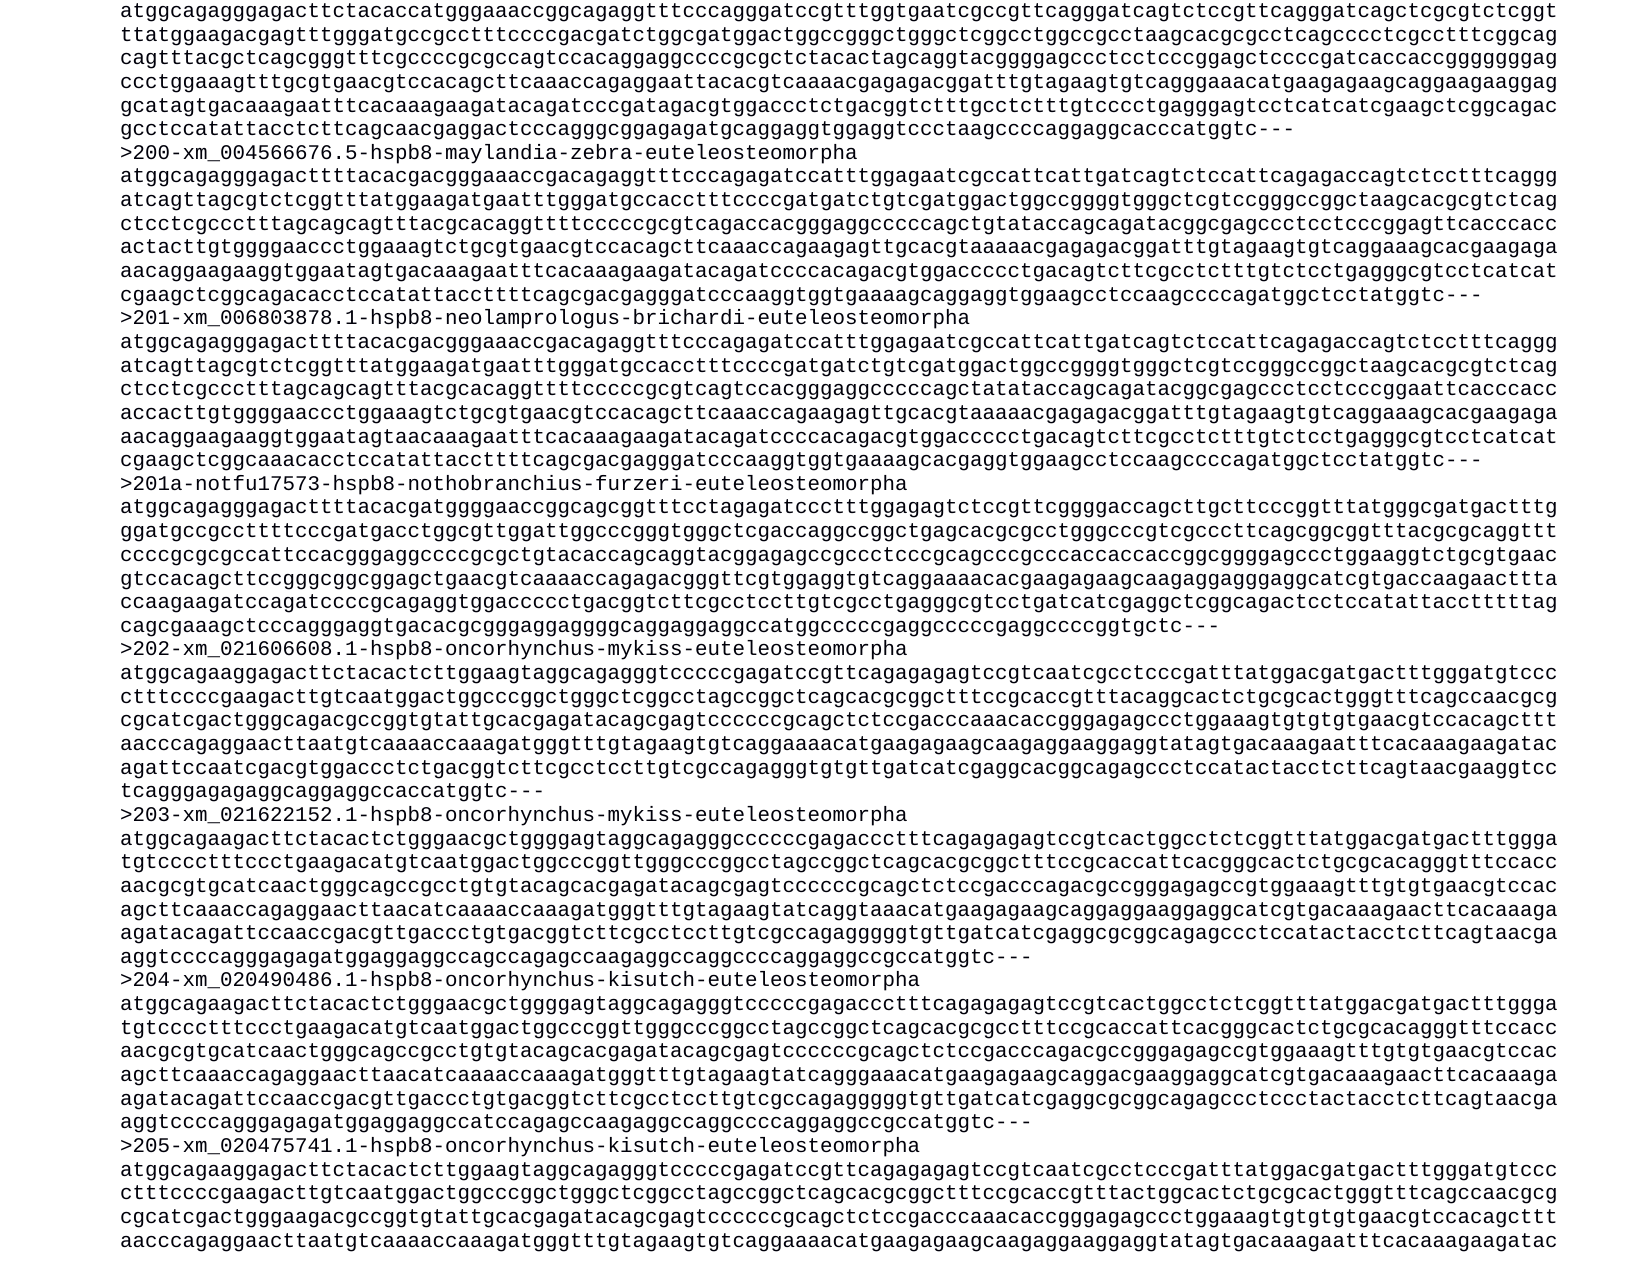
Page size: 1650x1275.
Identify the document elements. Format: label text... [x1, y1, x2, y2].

text >204-xm_020490486.1-hspb8-oncorhynchus-kisutch-euteleosteomorpha [120, 969, 1564, 993]
text atggcagagggagacttttacacgacgggaaaccgacagaggtttcccagagatccatttggagaatcgccattcattgatcagtctccattcagagaccagtctcctttcagggatcagttagcgtctcggtttatggaagatgaatttgggatgccacctttccccgatgatctgtcgatggactggccggggtgggctcgtccgggccggctaagcacgcgtctcagctcctcgccctttagcagcagtttacgcacaggttttcccccgcgtcagtccacgggaggcccccagctatataccagcagatacggcgagccctcctcccggaattcacccaccaccacttgtggggaaccctggaaagtctgcgtgaacgtccacagcttcaaaccagaagagttgcacgtaaaaacgagagacggatttgtagaagtgtcaggaaagcacgaagagaaacaggaagaaggtggaatagtaacaaagaatttcacaaagaagatacagatccccacagacgtggaccccctgacagtcttcgcctctttgtctcctgagggcgtcctcatcatcgaagctcggcaaacacctccatattaccttttcagcgacgagggatcccaaggtggtgaaaagcacgaggtggaagcctccaagccccagatggctcctatggtc--- [120, 331, 1564, 473]
text >201a-notfu17573-hspb8-nothobranchius-furzeri-euteleosteomorpha [120, 473, 1564, 497]
text >202-xm_021606608.1-hspb8-oncorhynchus-mykiss-euteleosteomorpha [120, 638, 1564, 662]
text atggcagaaggagacttctacactcttggaagtaggcagagggtcccccgagatccgttcagagagagtccgtcaatcgcctcccgatttatggacgatgactttgggatgtcccctttccccgaagacttgtcaatggactggcccggctgggctcggcctagccggctcagcacgcggctttccgcaccgtttactggcactctgcgcactgggtttcagccaacgcgcgcatcgactgggaagacgccggtgtattgcacgagatacagcgagtccccccgcagctctccgacccaaacaccgggagagccctggaaagtgtgtgtgaacgtccacagctttaacccagaggaacttaatgtcaaaaccaaagatgggtttgtagaagtgtcaggaaaacatgaagagaagcaagaggaaggaggtatagtgacaaagaatttcacaaagaagatac [120, 1159, 1564, 1253]
text atggcagaagacttctacactctgggaacgctggggagtaggcagagggccccccgagaccctttcagagagagtccgtcactggcctctcggtttatggacgatgactttgggatgtcccctttccctgaagacatgtcaatggactggcccggttgggcccggcctagccggctcagcacgcggctttccgcaccattcacgggcactctgcgcacagggtttccaccaacgcgtgcatcaactgggcagccgcctgtgtacagcacgagatacagcgagtccccccgcagctctccgacccagacgccgggagagccgtggaaagtttgtgtgaacgtccacagcttcaaaccagaggaacttaacatcaaaaccaaagatgggtttgtagaagtatcaggtaaacatgaagagaagcaggaggaaggaggcatcgtgacaaagaacttcacaaagaagatacagattccaaccgacgttgaccctgtgacggtcttcgcctccttgtcgccagagggggtgttgatcatcgaggcgcggcagagccctccatactacctcttcagtaacgaaggtccccagggagagatggaggaggccagccagagccaagaggccaggccccaggaggccgccatggtc--- [120, 828, 1564, 969]
text >203-xm_021622152.1-hspb8-oncorhynchus-mykiss-euteleosteomorpha [120, 804, 1564, 828]
text >201-xm_006803878.1-hspb8-neolamprologus-brichardi-euteleosteomorpha [120, 307, 1564, 331]
text atggcagaaggagacttctacactcttggaagtaggcagagggtcccccgagatccgttcagagagagtccgtcaatcgcctcccgatttatggacgatgactttgggatgtcccctttccccgaagacttgtcaatggactggcccggctgggctcggcctagccggctcagcacgcggctttccgcaccgtttacaggcactctgcgcactgggtttcagccaacgcgcgcatcgactgggcagacgccggtgtattgcacgagatacagcgagtccccccgcagctctccgacccaaacaccgggagagccctggaaagtgtgtgtgaacgtccacagctttaacccagaggaacttaatgtcaaaaccaaagatgggtttgtagaagtgtcaggaaaacatgaagagaagcaagaggaaggaggtatagtgacaaagaatttcacaaagaagatacagattccaatcgacgtggaccctctgacggtcttcgcctccttgtcgccagagggtgtgttgatcatcgaggcacggcagagccctccatactacctcttcagtaacgaaggtcctcagggagagaggcaggaggccaccatggtc--- [120, 662, 1564, 804]
text >205-xm_020475741.1-hspb8-oncorhynchus-kisutch-euteleosteomorpha [120, 1135, 1564, 1159]
text atggcagaagacttctacactctgggaacgctggggagtaggcagagggtcccccgagaccctttcagagagagtccgtcactggcctctcggtttatggacgatgactttgggatgtcccctttccctgaagacatgtcaatggactggcccggttgggcccggcctagccggctcagcacgcgcctttccgcaccattcacgggcactctgcgcacagggtttccaccaacgcgtgcatcaactgggcagccgcctgtgtacagcacgagatacagcgagtccccccgcagctctccgacccagacgccgggagagccgtggaaagtttgtgtgaacgtccacagcttcaaaccagaggaacttaacatcaaaaccaaagatgggtttgtagaagtatcagggaaacatgaagagaagcaggacgaaggaggcatcgtgacaaagaacttcacaaagaagatacagattccaaccgacgttgaccctgtgacggtcttcgcctccttgtcgccagagggggtgttgatcatcgaggcgcggcagagccctccctactacctcttcagtaacgaaggtccccagggagagatggaggaggccatccagagccaagaggccaggccccaggaggccgccatggtc--- [120, 993, 1564, 1135]
text >200-xm_004566676.5-hspb8-maylandia-zebra-euteleosteomorpha [120, 142, 1564, 166]
text atggcagagggagacttctacaccatgggaaaccggcagaggtttcccagggatccgtttggtgaatcgccgttcagggatcagtctccgttcagggatcagctcgcgtctcggtttatggaagacgagtttgggatgccgcctttccccgacgatctggcgatggactggccgggctgggctcggcctggccgcctaagcacgcgcctcagcccctcgcctttcggcagcagtttacgctcagcgggtttcgccccgcgccagtccacaggaggccccgcgctctacactagcaggtacggggagccctcctcccggagctccccgatcaccaccgggggggagccctggaaagtttgcgtgaacgtccacagcttcaaaccagaggaattacacgtcaaaacgagagacggatttgtagaagtgtcagggaaacatgaagagaagcaggaagaaggaggcatagtgacaaagaatttcacaaagaagatacagatcccgatagacgtggaccctctgacggtctttgcctctttgtcccctgagggagtcctcatcatcgaagctcggcagacgcctccatattacctcttcagcaacgaggactcccagggcggagagatgcaggaggtggaggtccctaagccccaggaggcacccatggtc--- [120, 0, 1564, 142]
text atggcagagggagacttttacacgacgggaaaccgacagaggtttcccagagatccatttggagaatcgccattcattgatcagtctccattcagagaccagtctcctttcagggatcagttagcgtctcggtttatggaagatgaatttgggatgccacctttccccgatgatctgtcgatggactggccggggtgggctcgtccgggccggctaagcacgcgtctcagctcctcgccctttagcagcagtttacgcacaggttttcccccgcgtcagaccacgggaggcccccagctgtataccagcagatacggcgagccctcctcccggagttcacccaccactacttgtggggaaccctggaaagtctgcgtgaacgtccacagcttcaaaccagaagagttgcacgtaaaaacgagagacggatttgtagaagtgtcaggaaagcacgaagagaaacaggaagaaggtggaatagtgacaaagaatttcacaaagaagatacagatccccacagacgtggaccccctgacagtcttcgcctctttgtctcctgagggcgtcctcatcatcgaagctcggcagacacctccatattaccttttcagcgacgagggatcccaaggtggtgaaaagcaggaggtggaagcctccaagccccagatggctcctatggtc--- [120, 166, 1564, 307]
text atggcagagggagacttttacacgatggggaaccggcagcggtttcctagagatccctttggagagtctccgttcggggaccagcttgcttcccggtttatgggcgatgactttgggatgccgccttttcccgatgacctggcgttggattggcccgggtgggctcgaccaggccggctgagcacgcgcctgggcccgtcgcccttcagcggcggtttacgcgcaggtttccccgcgcgccattccacgggaggccccgcgctgtacaccagcaggtacggagagccgccctcccgcagcccgcccaccaccaccggcggggagccctggaaggtctgcgtgaacgtccacagcttccgggcggcggagctgaacgtcaaaaccagagacgggttcgtggaggtgtcaggaaaacacgaagagaagcaagaggagggaggcatcgtgaccaagaactttaccaagaagatccagatccccgcagaggtggaccccctgacggtcttcgcctccttgtcgcctgagggcgtcctgatcatcgaggctcggcagactcctccatattacctttttagcagcgaaagctcccagggaggtgacacgcgggaggaggggcaggaggaggccatggcccccgaggcccccgaggccccggtgctc--- [120, 497, 1564, 638]
